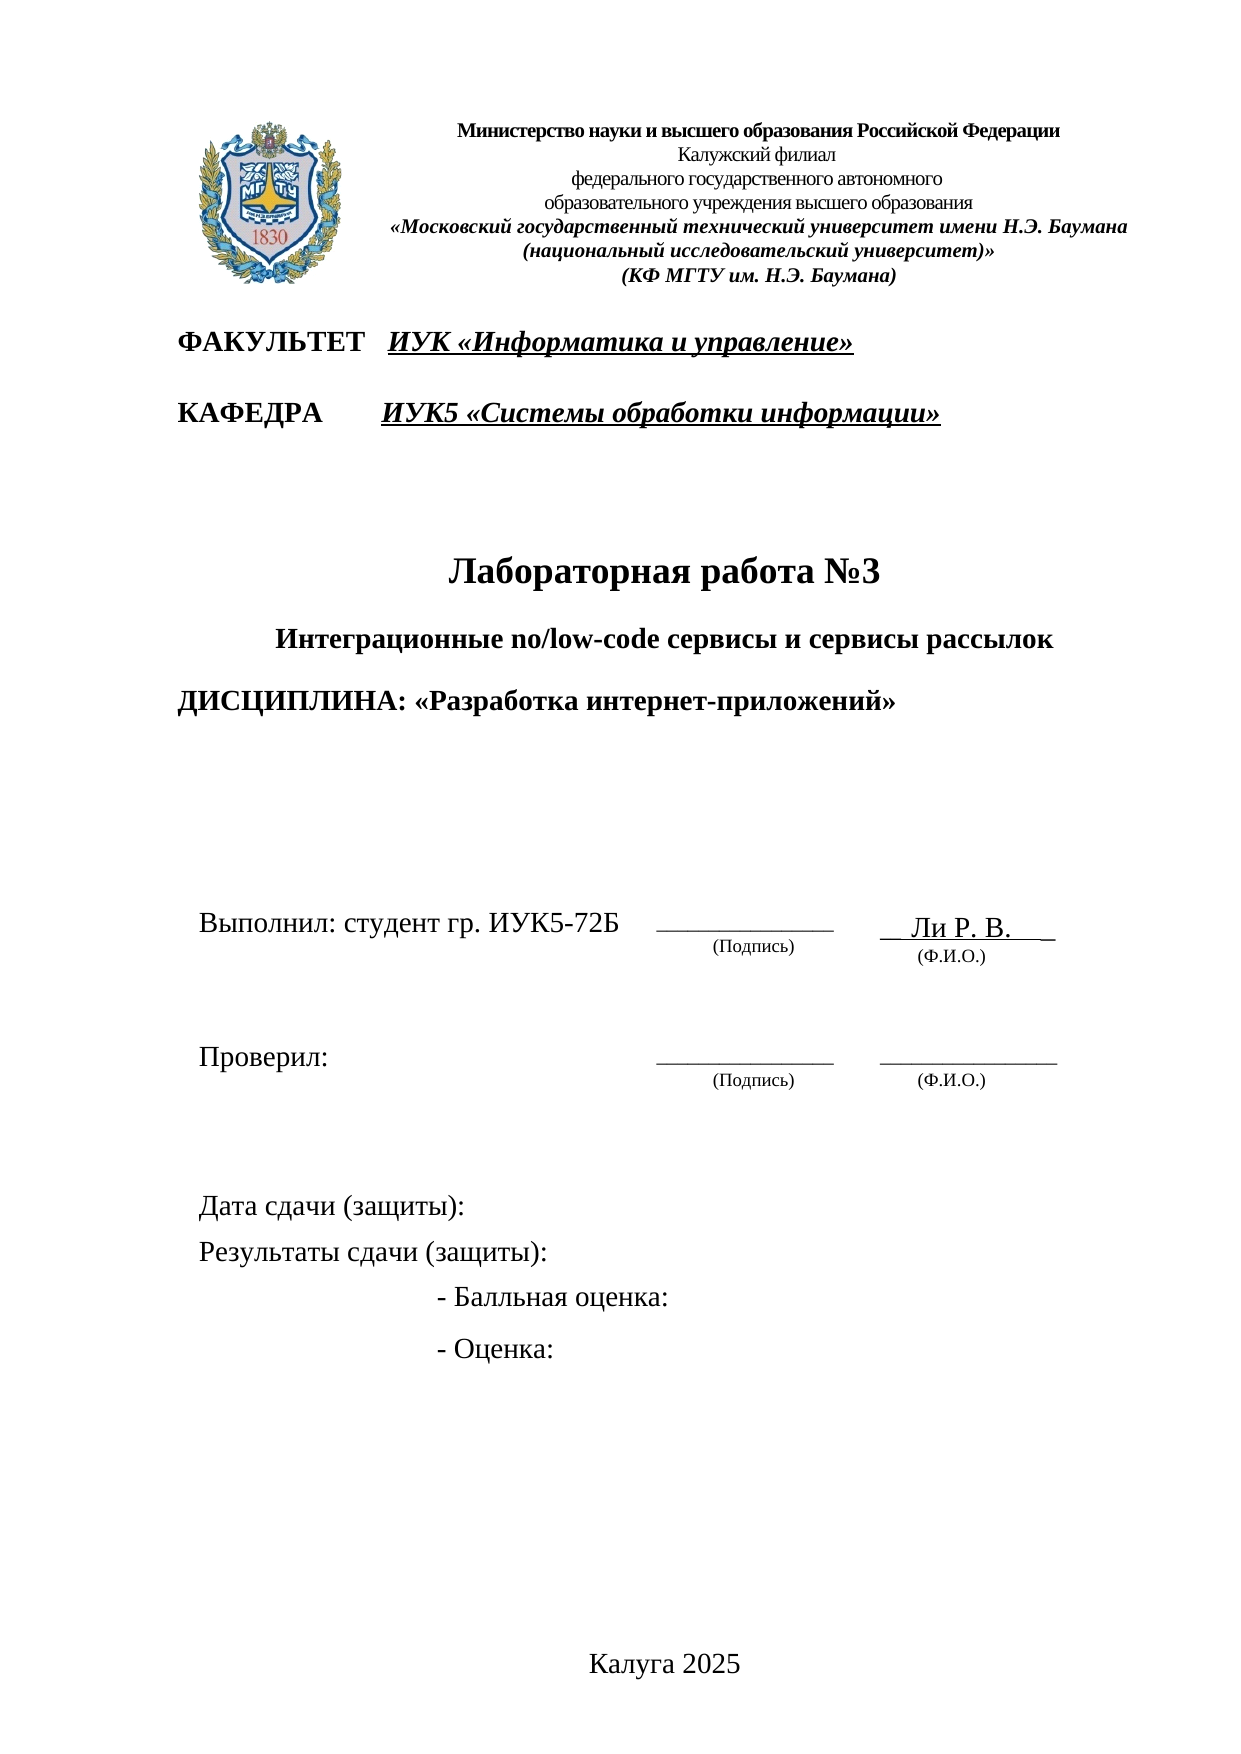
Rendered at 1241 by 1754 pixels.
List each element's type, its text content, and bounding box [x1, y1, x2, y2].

table_header [188, 118, 353, 287]
table_cell Проверил: [188, 1019, 645, 1142]
text ДИСЦИПЛИНА: «Разработка интернет-приложений» [177, 683, 1152, 717]
table_cell [188, 1280, 425, 1384]
table_header Министерство науки и высшего образования Российской Федерации Калужский филиал федерального государственного автономного образовательного учреждения высшего образования «Московский государственный технический университет имени Н.Э. Баумана (национальный исследовательский университет)» (КФ МГТУ им. Н.Э. Баумана) [353, 118, 1165, 287]
text ФАКУЛЬТЕТ ИУК «Информатика и управление» [177, 324, 1181, 358]
text КАФЕДРА ИУК5 «Системы обработки информации» [177, 395, 1152, 429]
table_cell _________________ (Ф.И.О.) [879, 1019, 1163, 1142]
table_cell _________________ (Подпись) [645, 1019, 879, 1142]
table_header _________________ (Подпись) [645, 885, 879, 1018]
table_cell Дата сдачи (защиты): Результаты сдачи (защиты): [188, 1142, 1163, 1279]
text Интеграционные no/low-code сервисы и сервисы рассылок [177, 621, 1152, 654]
text Лабораторная работа №3 [177, 549, 1152, 592]
table_cell - Балльная оценка: - Оценка: [425, 1280, 1163, 1384]
table_header __ Ли Р. В. _ (Ф.И.О.) [879, 885, 1163, 1018]
table_header Выполнил: студент гр. ИУК5-72Б [188, 885, 645, 1018]
